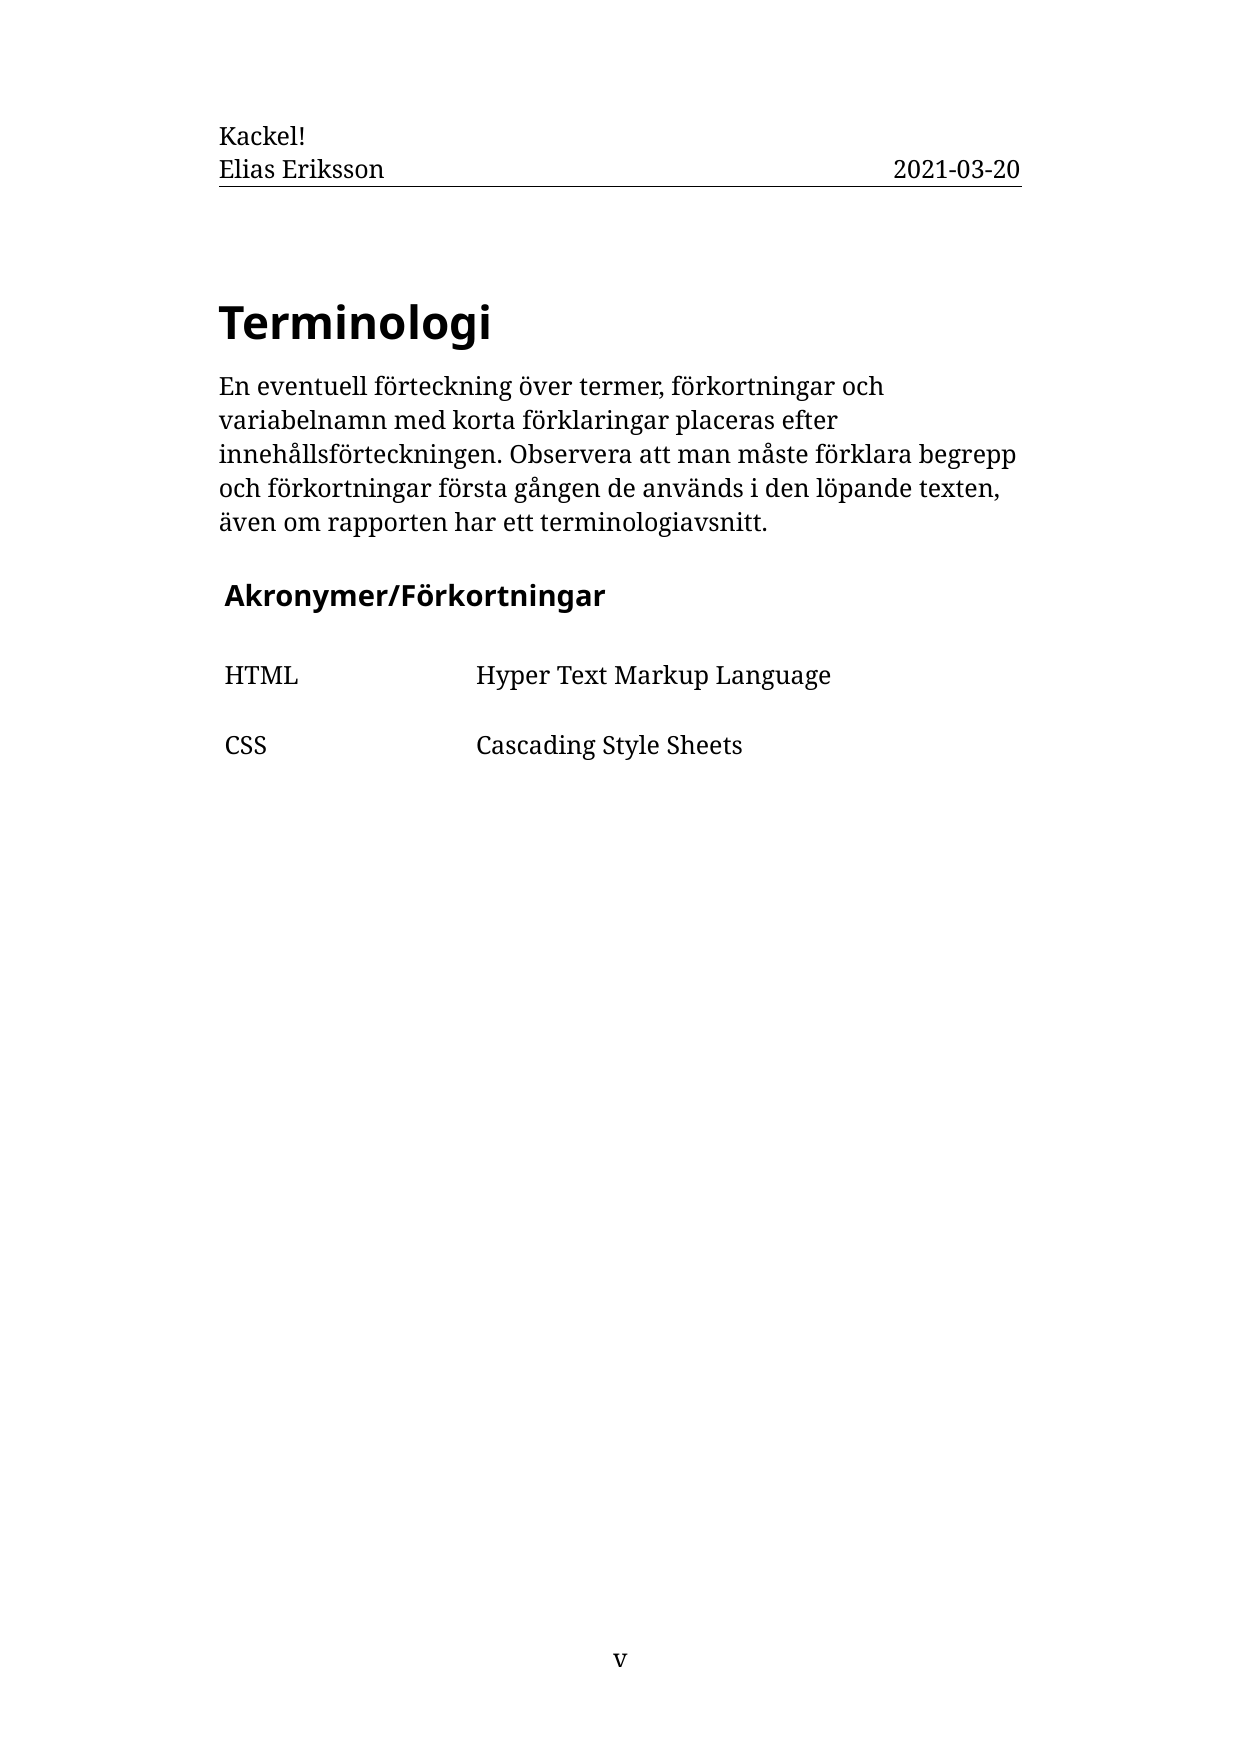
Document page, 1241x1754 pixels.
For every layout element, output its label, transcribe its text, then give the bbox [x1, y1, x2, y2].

table_header Akronymer/Förkortningar [219, 564, 1022, 646]
subtitle En eventuell förteckning över termer, förkortningar och variabelnamn med korta förklaringar placeras efter innehållsförteckningen. Observera att man måste förklara begrepp och förkortningar första gången de används i den löpande texten, även om rapporten har ett terminologiavsnitt. [218, 369, 1022, 539]
table_cell CSS [219, 722, 470, 767]
subtitle Terminologi [218, 291, 1022, 353]
table_cell HTML [219, 646, 470, 722]
table_cell Cascading Style Sheets [470, 722, 1022, 767]
table_cell Hyper Text Markup Language [470, 646, 1022, 722]
